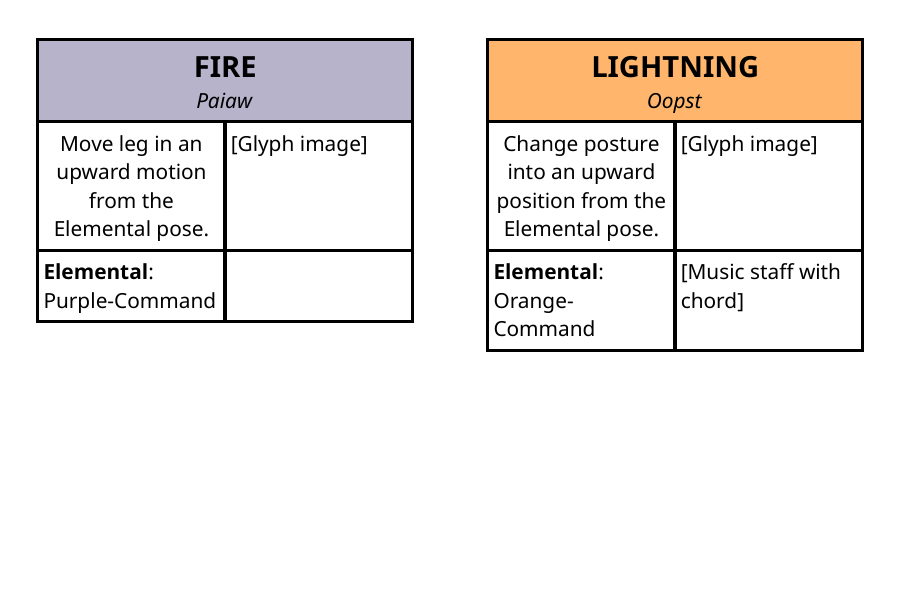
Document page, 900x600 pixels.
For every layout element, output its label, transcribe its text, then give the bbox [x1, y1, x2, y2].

table_cell Move leg in an upward motion from the Elemental pose. [39, 123, 223, 248]
table_cell Change posture into an upward position from the Elemental pose. [489, 123, 673, 248]
table_cell Elemental: Orange-Command [489, 252, 673, 348]
table_header FIRE Paiaw [39, 41, 411, 120]
table_cell [Glyph image] [677, 123, 861, 248]
table_cell [227, 252, 411, 320]
table_cell Elemental: Purple-Command [39, 252, 223, 320]
table_cell [Music staff with chord] [677, 252, 861, 348]
table_header LIGHTNING Oopst [489, 41, 861, 120]
table_cell [Glyph image] [227, 123, 411, 248]
